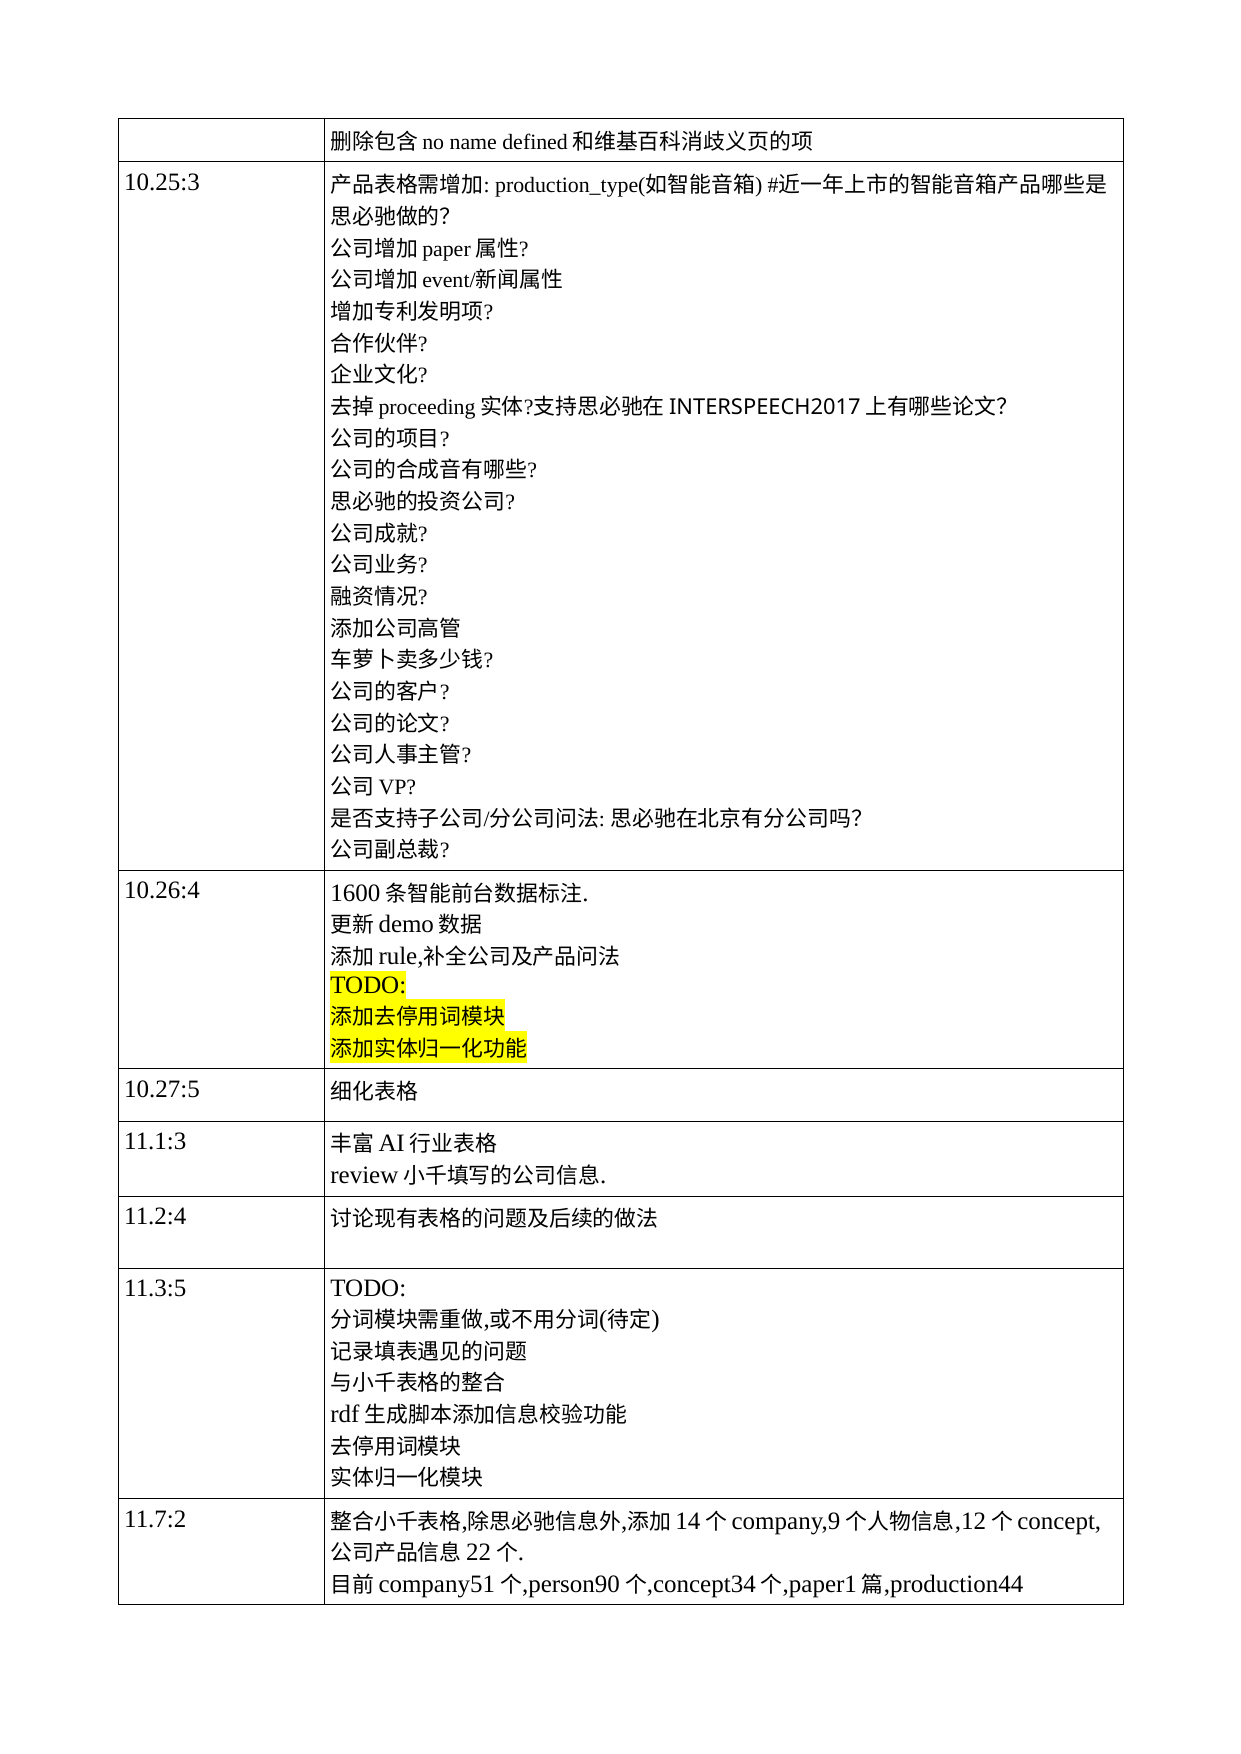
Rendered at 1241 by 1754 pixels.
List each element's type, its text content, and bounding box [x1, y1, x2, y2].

table_cell 丰富AI行业表格 review小千填写的公司信息. [325, 1122, 1123, 1196]
table_cell 删除包含no name defined和维基百科消歧义页的项 [325, 119, 1123, 161]
table_cell 10.26:4 [119, 871, 324, 1068]
table_cell 讨论现有表格的问题及后续的做法 [325, 1197, 1123, 1267]
table_cell 10.25:3 [119, 162, 324, 870]
table_cell 细化表格 [325, 1069, 1123, 1121]
table_cell 产品表格需增加: production_type(如智能音箱) #近一年上市的智能音箱产品哪些是思必驰做的？ 公司增加paper属性? 公司增加event/新闻属性 增加专利发明项? 合作伙伴? 企业文化? 去掉proceeding实体?支持思必驰在INTERSPEECH2017上有哪些论文？ 公司的项目? 公司的合成音有哪些? 思必驰的投资公司? 公司成就? 公司业务? 融资情况? 添加公司高管 车萝卜卖多少钱? 公司的客户? 公司的论文? 公司人事主管? 公司VP? 是否支持子公司/分公司问法: 思必驰在北京有分公司吗？ 公司副总裁? [325, 162, 1123, 870]
table_cell 11.3:5 [119, 1269, 324, 1498]
table_cell 整合小千表格,除思必驰信息外,添加14个company,9个人物信息,12个concept,公司产品信息22个. 目前company51个,person90个,concept34个,paper1篇,production44 [325, 1499, 1123, 1604]
table_cell 1600条智能前台数据标注. 更新demo数据 添加rule,补全公司及产品问法 TODO: 添加去停用词模块 添加实体归一化功能 [325, 871, 1123, 1068]
table_cell 11.1:3 [119, 1122, 324, 1196]
table_cell 11.2:4 [119, 1197, 324, 1267]
table_cell TODO: 分词模块需重做,或不用分词(待定) 记录填表遇见的问题 与小千表格的整合 rdf生成脚本添加信息校验功能 去停用词模块 实体归一化模块 [325, 1269, 1123, 1498]
table_cell [119, 119, 324, 161]
table_cell 10.27:5 [119, 1069, 324, 1121]
table_cell 11.7:2 [119, 1499, 324, 1604]
